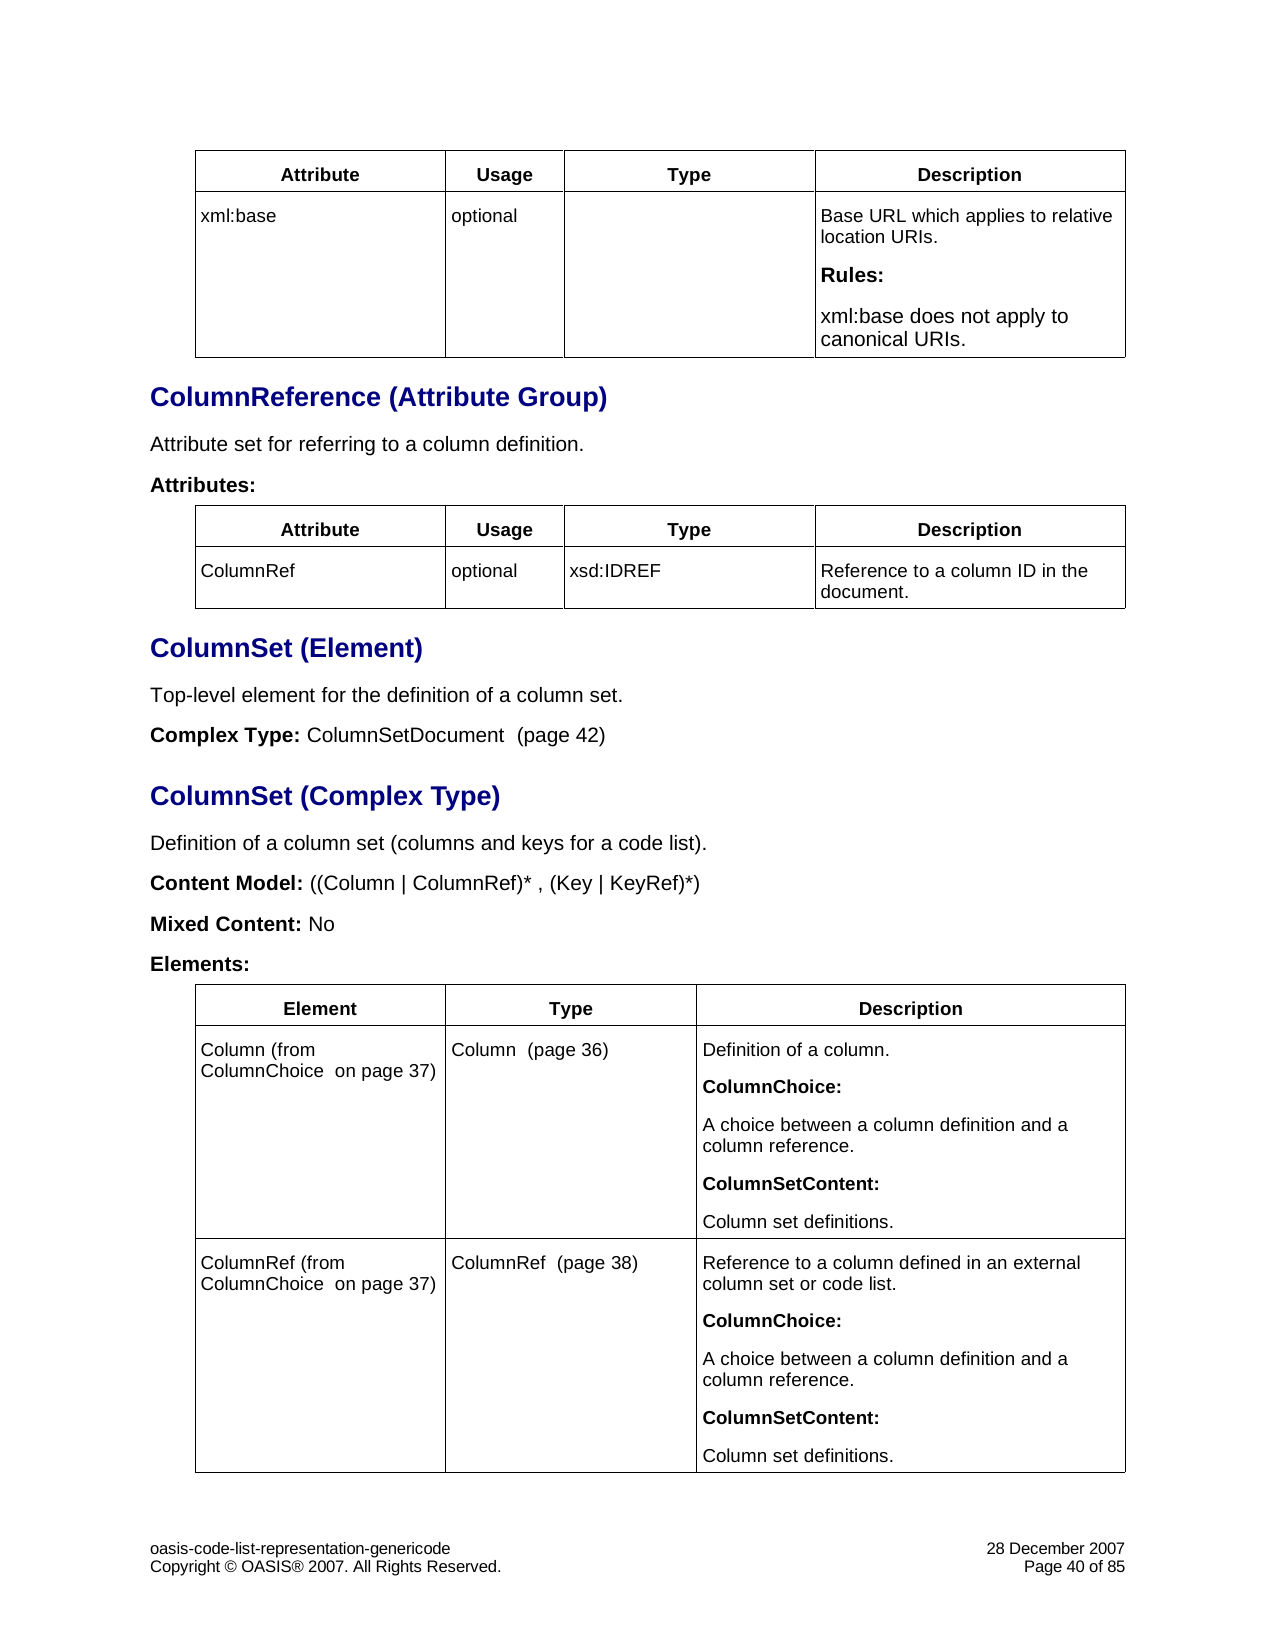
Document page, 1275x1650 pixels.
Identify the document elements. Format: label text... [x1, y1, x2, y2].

table_header Usage [446, 151, 563, 191]
table_header Usage [446, 506, 563, 546]
table_cell Reference to a column ID in the document. [816, 547, 1125, 608]
table_cell Column (from ColumnChoice on page 37) [196, 1026, 445, 1238]
table_cell optional [446, 192, 563, 357]
table_header Description [697, 985, 1125, 1025]
table_cell xsd:IDREF [565, 547, 814, 608]
table_header Description [816, 506, 1125, 546]
table_cell ColumnRef (page 38) [446, 1239, 696, 1472]
text Content Model: ((Column | ColumnRef)* , (Key | KeyRef)*) [150, 872, 1125, 895]
table_cell Base URL which applies to relative location URIs. Rules: xml:base does not apply to canonical URIs. [816, 192, 1125, 357]
table_header Type [565, 151, 814, 191]
table_cell Column (page 36) [446, 1026, 696, 1238]
subtitle ColumnSet (Complex Type) [150, 781, 1125, 811]
text Attribute set for referring to a column definition. [150, 433, 1125, 456]
table_cell optional [446, 547, 563, 608]
title Attributes: [150, 473, 1125, 497]
text Mixed Content: No [150, 912, 1125, 936]
table_header Element [196, 985, 445, 1025]
text Complex Type: ColumnSetDocument (page 42) [150, 724, 1125, 747]
subtitle ColumnSet (Element) [150, 633, 1125, 663]
title Elements: [150, 952, 1125, 976]
table_header Type [565, 506, 814, 546]
table_header Attribute [196, 151, 445, 191]
text Top-level element for the definition of a column set. [150, 684, 1125, 707]
table_header Attribute [196, 506, 445, 546]
table_cell [565, 192, 814, 357]
text Definition of a column set (columns and keys for a code list). [150, 832, 1125, 855]
table_cell xml:base [196, 192, 445, 357]
table_header Type [446, 985, 696, 1025]
table_cell Reference to a column defined in an external column set or code list. ColumnChoice: A choice between a column definition and a column reference. ColumnSetContent: Column set definitions. [697, 1239, 1125, 1472]
table_cell Definition of a column. ColumnChoice: A choice between a column definition and a column reference. ColumnSetContent: Column set definitions. [697, 1026, 1125, 1238]
subtitle ColumnReference (Attribute Group) [150, 382, 1125, 412]
table_cell ColumnRef [196, 547, 445, 608]
table_header Description [816, 151, 1125, 191]
table_cell ColumnRef (from ColumnChoice on page 37) [196, 1239, 445, 1472]
